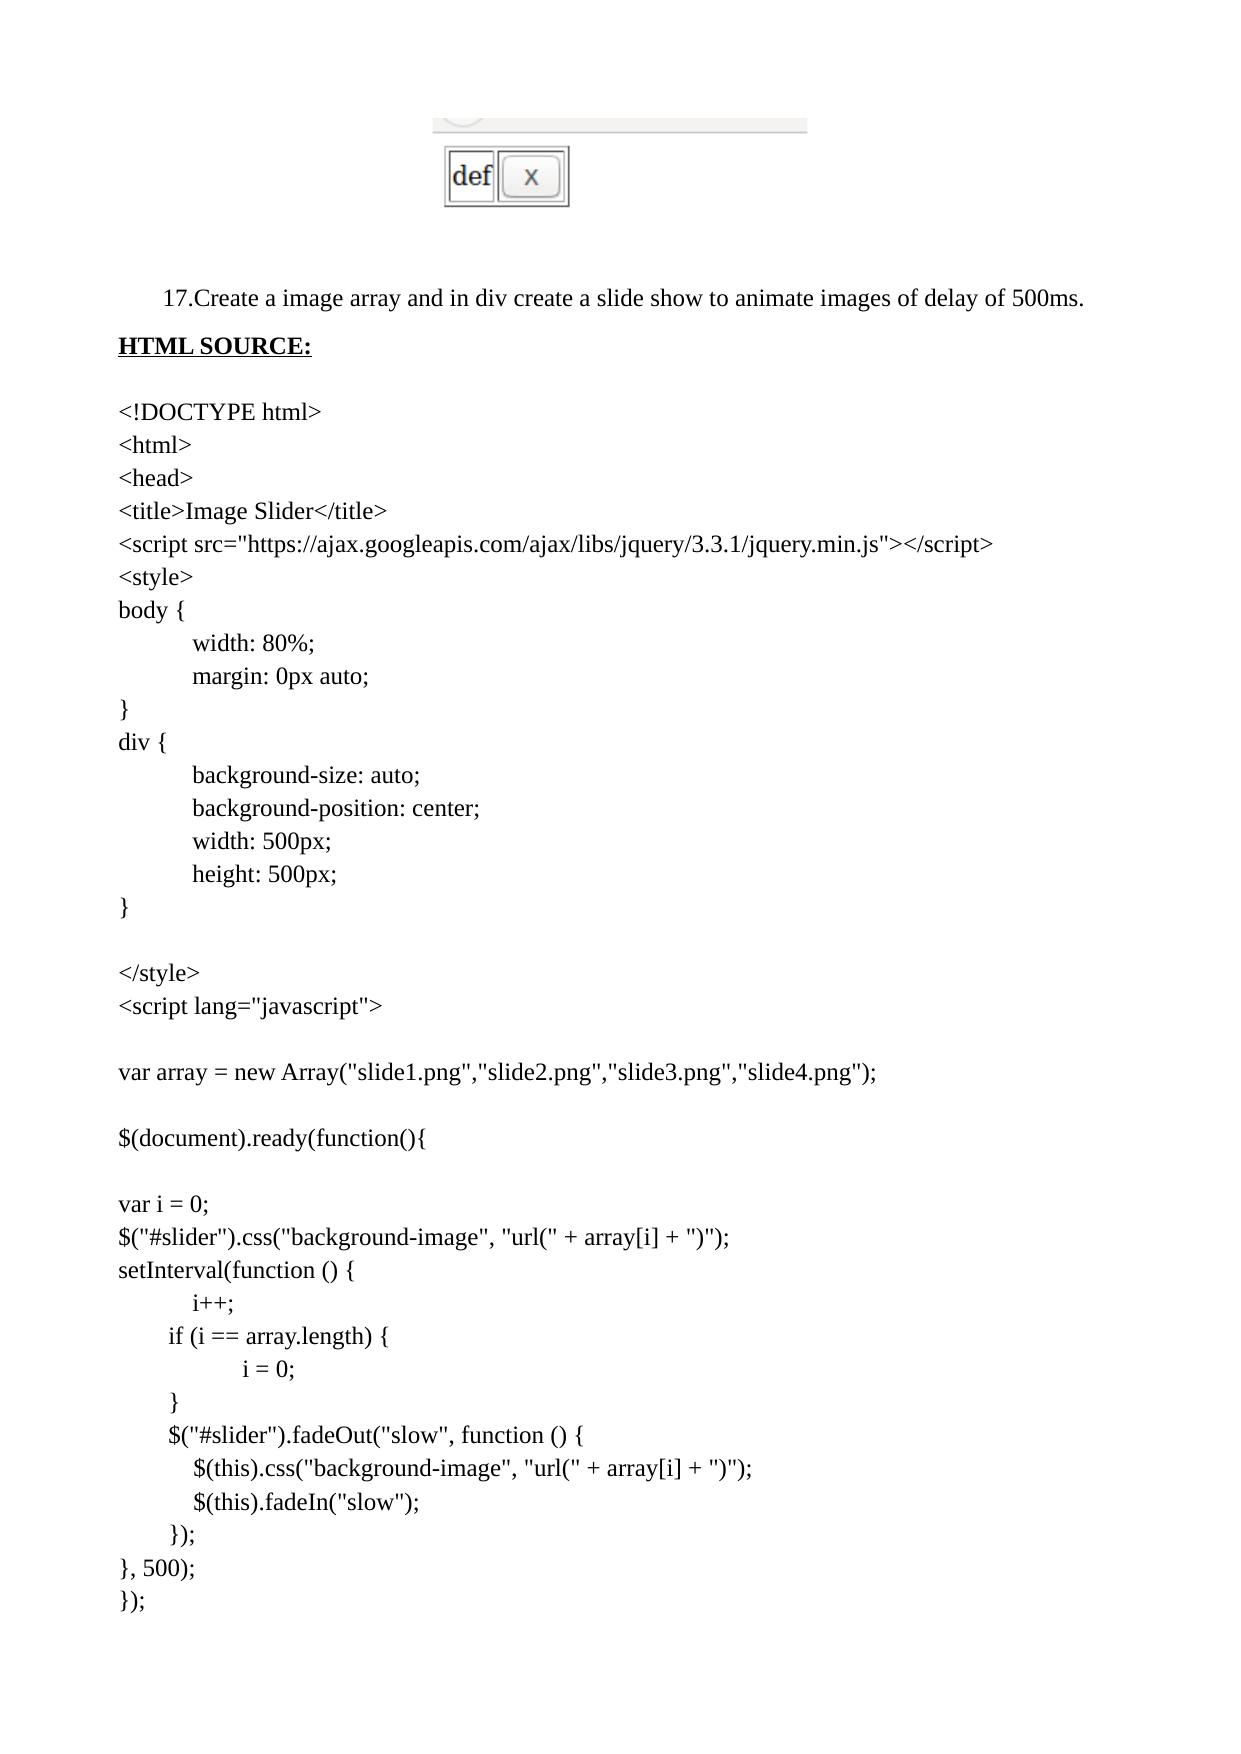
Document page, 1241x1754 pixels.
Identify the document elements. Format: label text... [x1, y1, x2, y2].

text <script src="https://ajax.googleapis.com/ajax/libs/jquery/3.3.1/jquery.min.js"></script> [118, 529, 1122, 558]
text } [118, 694, 1122, 723]
text } [118, 1387, 1122, 1416]
text width: 80%; [118, 628, 1122, 657]
text div { [118, 727, 1122, 756]
text var i = 0; [118, 1189, 1122, 1218]
text $("#slider").css("background-image", "url(" + array[i] + ")"); [118, 1222, 1122, 1251]
text if (i == array.length) { [118, 1321, 1122, 1350]
text $(this).css("background-image", "url(" + array[i] + ")"); [118, 1453, 1122, 1482]
text height: 500px; [118, 859, 1122, 888]
text <head> [118, 463, 1122, 492]
text background-size: auto; [118, 760, 1122, 789]
text background-position: center; [118, 793, 1122, 822]
text <html> [118, 430, 1122, 459]
text $("#slider").fadeOut("slow", function () { [118, 1421, 1122, 1449]
text $(this).fadeIn("slow"); [118, 1487, 1122, 1515]
text margin: 0px auto; [118, 661, 1122, 690]
text var array = new Array("slide1.png","slide2.png","slide3.png","slide4.png"); [118, 1057, 1122, 1086]
text }); [118, 1586, 1122, 1614]
text <script lang="javascript"> [118, 991, 1122, 1020]
text <!DOCTYPE html> [118, 397, 1122, 426]
text <style> [118, 562, 1122, 591]
text i++; [118, 1288, 1122, 1317]
text } [118, 892, 1122, 921]
text width: 500px; [118, 826, 1122, 855]
text </style> [118, 958, 1122, 987]
text HTML SOURCE: [118, 331, 1122, 359]
text }); [118, 1519, 1122, 1548]
text setInterval(function () { [118, 1255, 1122, 1284]
text i = 0; [118, 1354, 1122, 1383]
text <title>Image Slider</title> [118, 496, 1122, 525]
text }, 500); [118, 1553, 1122, 1581]
list Create a image array and in div create a slide show to animate images of delay of 500ms. [162, 283, 1122, 312]
text $(document).ready(function(){ [118, 1123, 1122, 1152]
picture [432, 118, 808, 259]
text body { [118, 595, 1122, 624]
